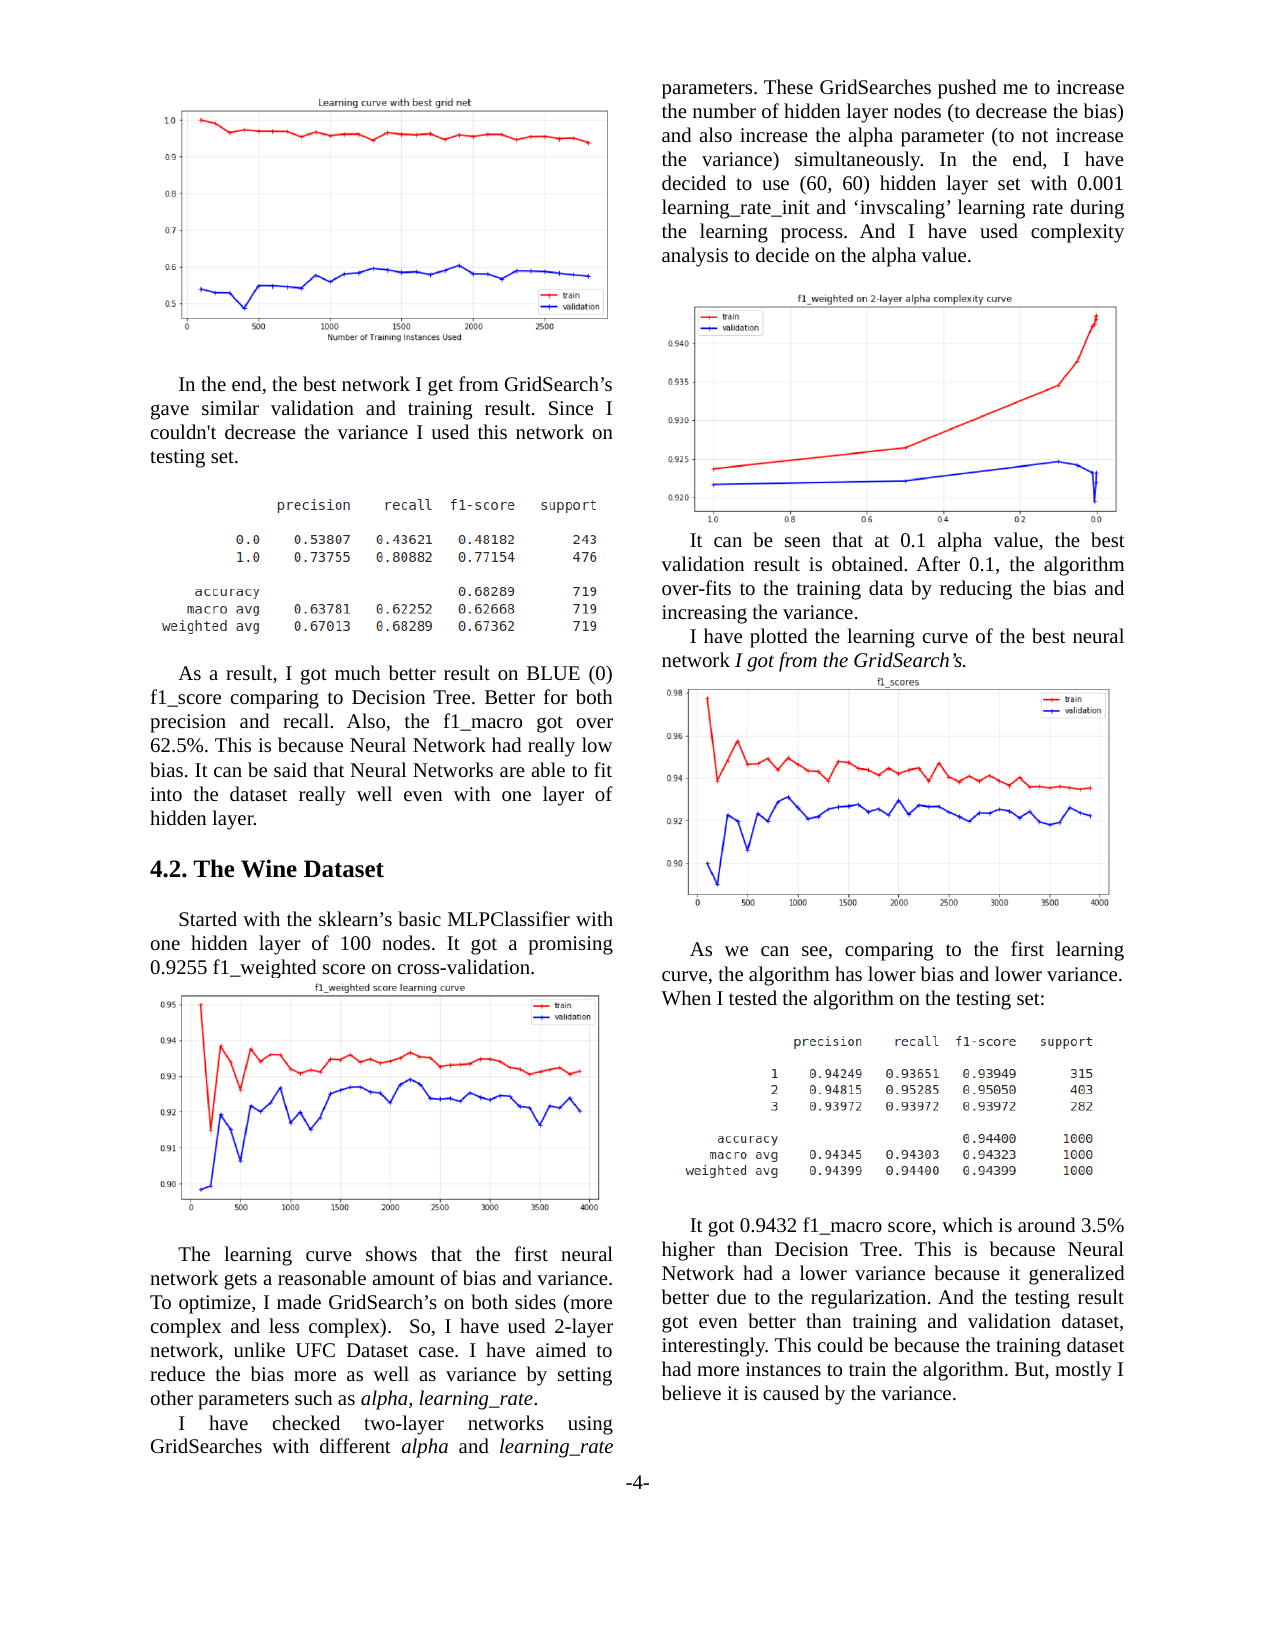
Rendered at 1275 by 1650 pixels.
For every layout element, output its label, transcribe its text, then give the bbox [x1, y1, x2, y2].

text In the end, the best network I get from GridSearch’s gave similar validation and training result. Since I couldn't decrease the variance I used this network on testing set. [150, 372, 613, 468]
subtitle 4.2. The Wine Dataset [150, 854, 613, 882]
text It got 0.9432 f1_macro score, which is around 3.5% higher than Decision Tree. This is because Neural Network had a lower variance because it generalized better due to the regularization. And the testing result got even better than training and validation dataset, interestingly. This could be because the training dataset had more instances to train the algorithm. But, mostly I believe it is caused by the variance. [661, 1212, 1125, 1405]
text parameters. These GridSearches pushed me to increase the number of hidden layer nodes (to decrease the bias) and also increase the alpha parameter (to not increase the variance) simultaneously. In the end, I have decided to use (60, 60) hidden layer set with 0.001 learning_rate_init and ‘invscaling’ learning rate during the learning process. And I have used complexity analysis to decide on the alpha value. [661, 75, 1125, 267]
text As a result, I got much better result on BLUE (0) f1_score comparing to Decision Tree. Better for both precision and recall. Also, the f1_macro got over 62.5%. This is because Neural Network had really low bias. It can be said that Neural Networks are able to fit into the dataset really well even with one layer of hidden layer. [150, 661, 613, 830]
text Started with the sklearn’s basic MLPClassifier with one hidden layer of 100 nodes. It got a promising 0.9255 f1_weighted score on cross-validation. [150, 907, 613, 978]
text I have checked two-layer networks using GridSearches with different alpha and learning_rate [150, 1410, 613, 1458]
text When I tested the algorithm on the testing set: [661, 986, 1125, 1009]
text I have plotted the learning curve of the best neural network I got from the GridSearch’s. [661, 624, 1125, 672]
text The learning curve shows that the first neural network gets a reasonable amount of bias and variance. To optimize, I made GridSearch’s on both sides (more complex and less complex). So, I have used 2-layer network, unlike UFC Dataset case. I have aimed to reduce the bias more as well as variance by setting other parameters such as alpha, learning_rate. [150, 1242, 613, 1410]
text As we can see, comparing to the first learning curve, the algorithm has lower bias and lower variance. [661, 937, 1125, 986]
text It can be seen that at 0.1 alpha value, the best validation result is obtained. After 0.1, the algorithm over-fits to the training data by reducing the bias and increasing the variance. [661, 528, 1125, 624]
